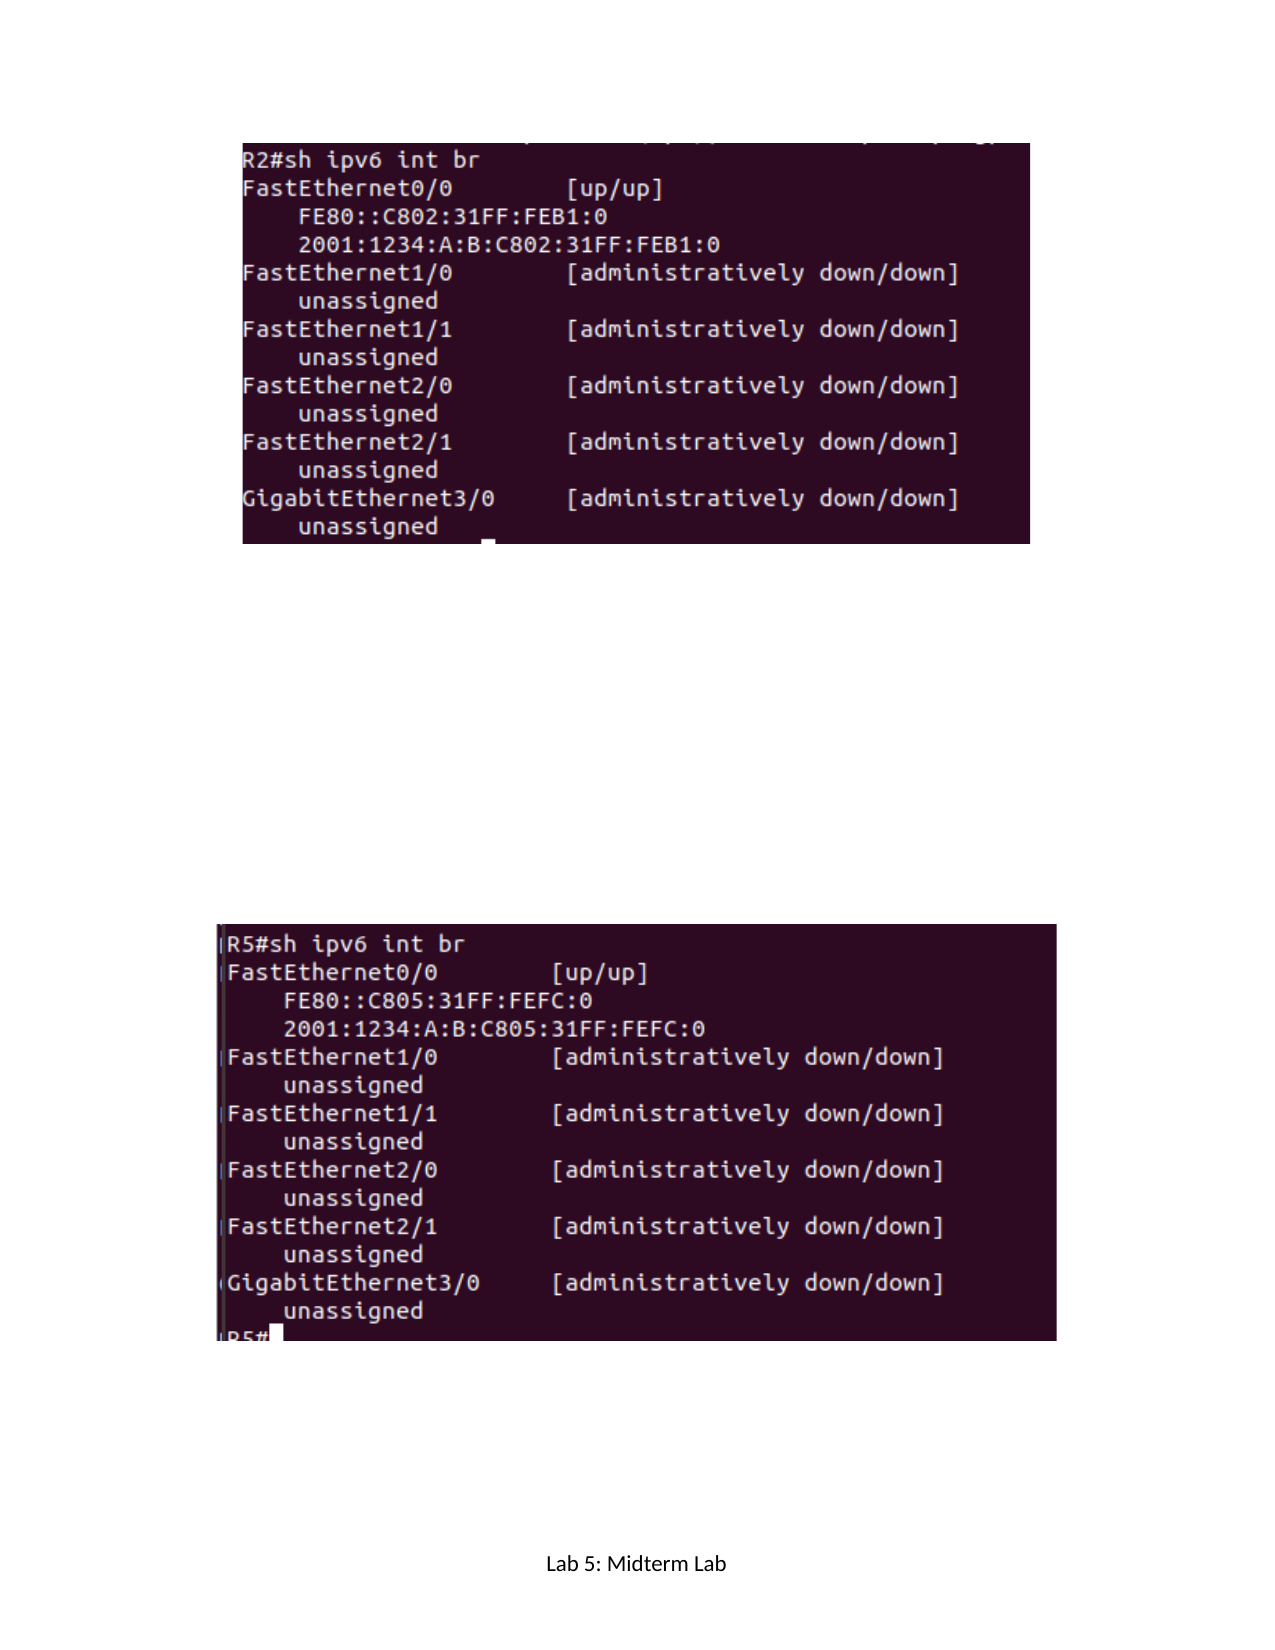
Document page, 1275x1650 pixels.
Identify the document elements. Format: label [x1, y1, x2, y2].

picture [242, 143, 1031, 544]
picture [216, 924, 1057, 1341]
